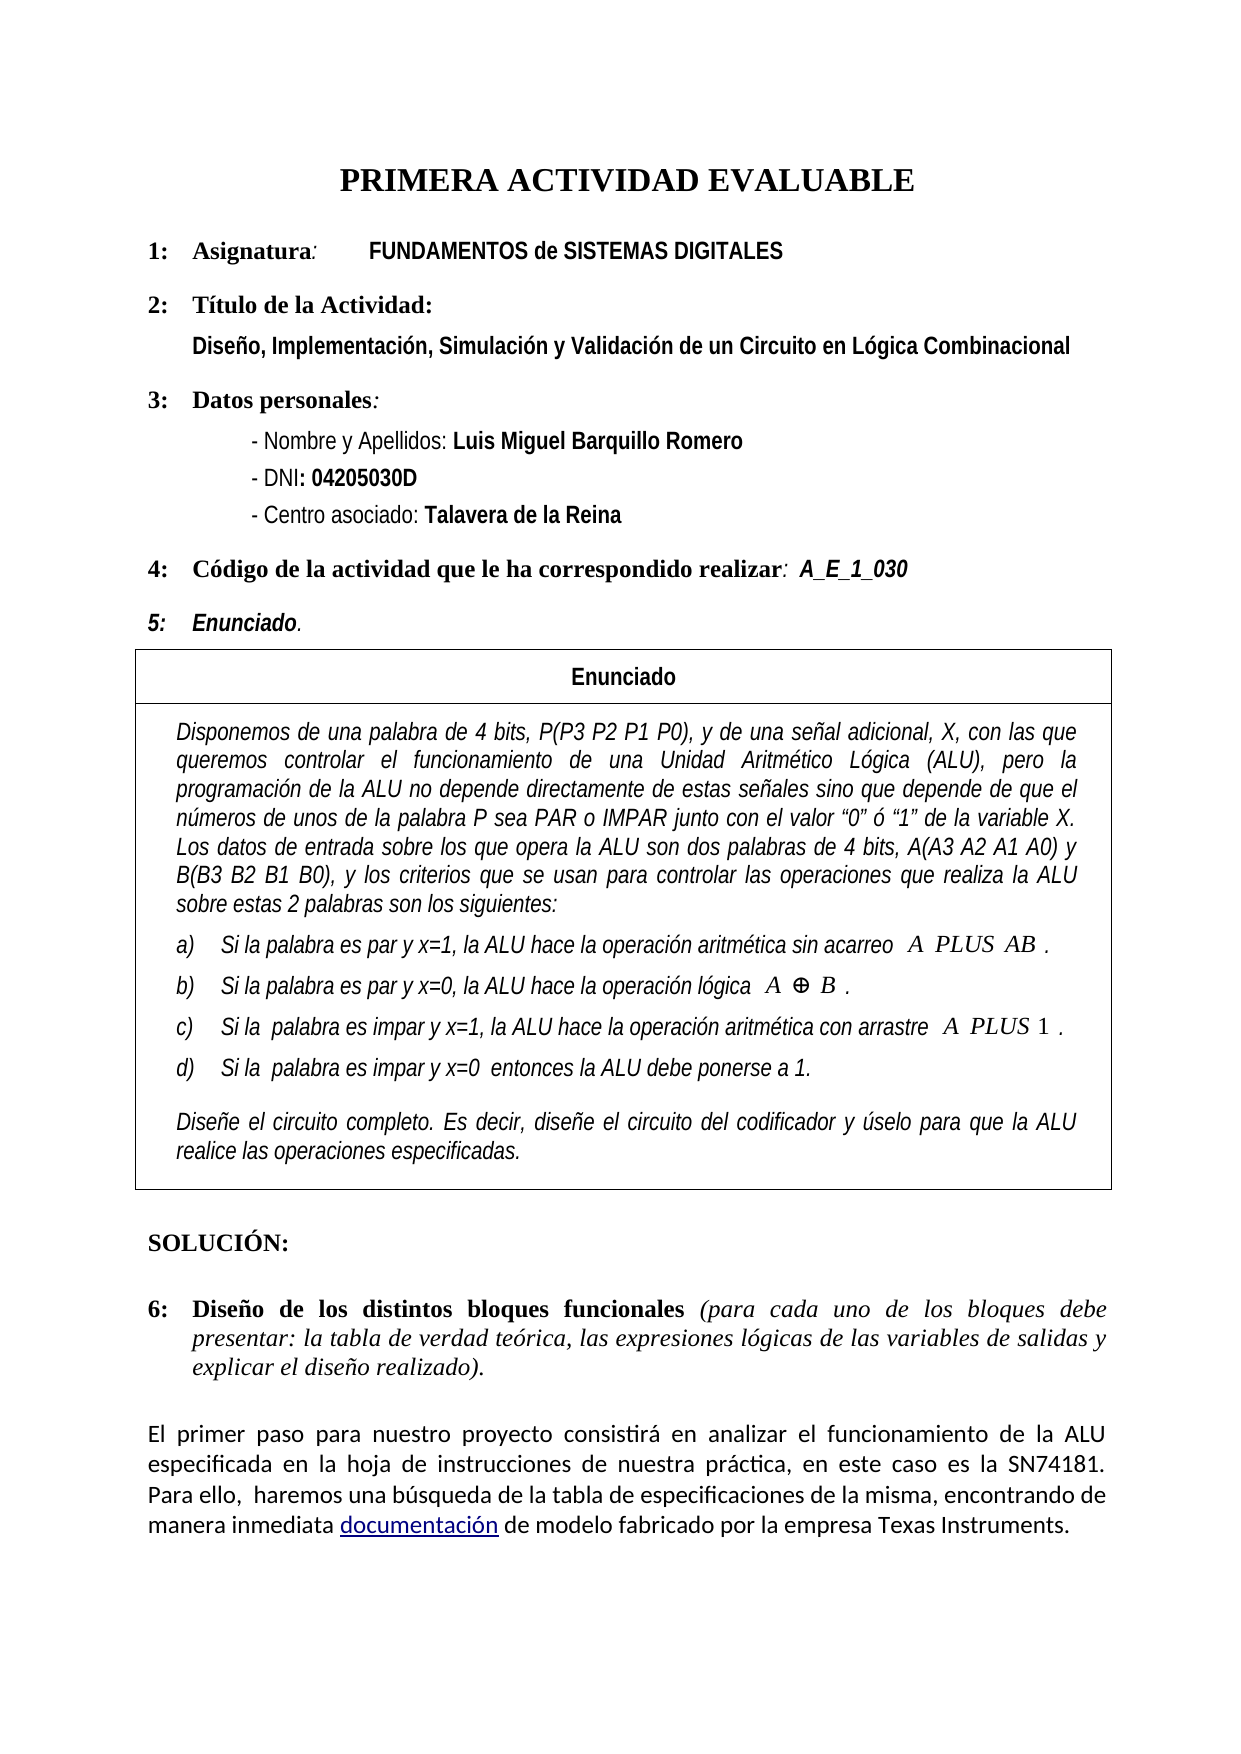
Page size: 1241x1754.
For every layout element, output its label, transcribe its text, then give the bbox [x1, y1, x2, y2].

text El primer paso para nuestro proyecto consistirá en analizar el funcionamiento de la ALU especificada en la hoja de instrucciones de nuestra práctica, en este caso es la SN74181. Para ello, haremos una búsqueda de la tabla de especificaciones de la misma, encontrando de manera inmediata documentación de modelo fabricado por la empresa Texas Instruments. [148, 1418, 1107, 1540]
text 5: Enunciado. [148, 607, 1107, 636]
text SOLUCIÓN: [148, 1228, 1107, 1257]
text - Nombre y Apellidos: Luis Miguel Barquillo Romero [148, 426, 1107, 455]
text PRIMERA ACTIVIDAD EVALUABLE [148, 160, 1107, 198]
text 6: Diseño de los distintos bloques funcionales (para cada uno de los bloques debe presentar: la tabla de verdad teórica, las expresiones lógicas de las variables de salidas y explicar el diseño realizado). [148, 1294, 1107, 1380]
text - DNI: 04205030D [148, 463, 1107, 492]
text 2: Título de la Actividad: [148, 290, 1107, 319]
text - Centro asociado: Talavera de la Reina [148, 500, 1107, 529]
text Diseño, Implementación, Simulación y Validación de un Circuito en Lógica Combinacional [192, 331, 1107, 360]
text 4: Código de la actividad que le ha correspondido realizar: A_E_1_030 [148, 554, 1107, 582]
text 1: Asignatura: FUNDAMENTOS de SISTEMAS DIGITALES [148, 236, 1107, 265]
table_cell Disponemos de una palabra de 4 bits, P(P3 P2 P1 P0), y de una señal adicional, X, con las que queremos controlar el funcionamiento de una Unidad Aritmético Lógica (ALU), pero la programación de la ALU no depende directamente de estas señales sino que depende de que el números de unos de la palabra P sea PAR o IMPAR junto con el valor “0” ó “1” de la variable X. Los datos de entrada sobre los que opera la ALU son dos palabras de 4 bits, A(A3 A2 A1 A0) y B(B3 B2 B1 B0), y los criterios que se usan para controlar las operaciones que realiza la ALU sobre estas 2 palabras son los siguientes: a) Si la palabra es par y x=1, la ALU hace la operación aritmética sin acarreo . b) Si la palabra es par y x=0, la ALU hace la operación lógica . c) Si la palabra es impar y x=1, la ALU hace la operación aritmética con arrastre . d) Si la palabra es impar y x=0 entonces la ALU debe ponerse a 1. Diseñe el circuito completo. Es decir, diseñe el circuito del codificador y úselo para que la ALU realice las operaciones especificadas. [136, 704, 1111, 1189]
text 3: Datos personales: [148, 385, 1107, 413]
table_header Enunciado [136, 650, 1111, 703]
